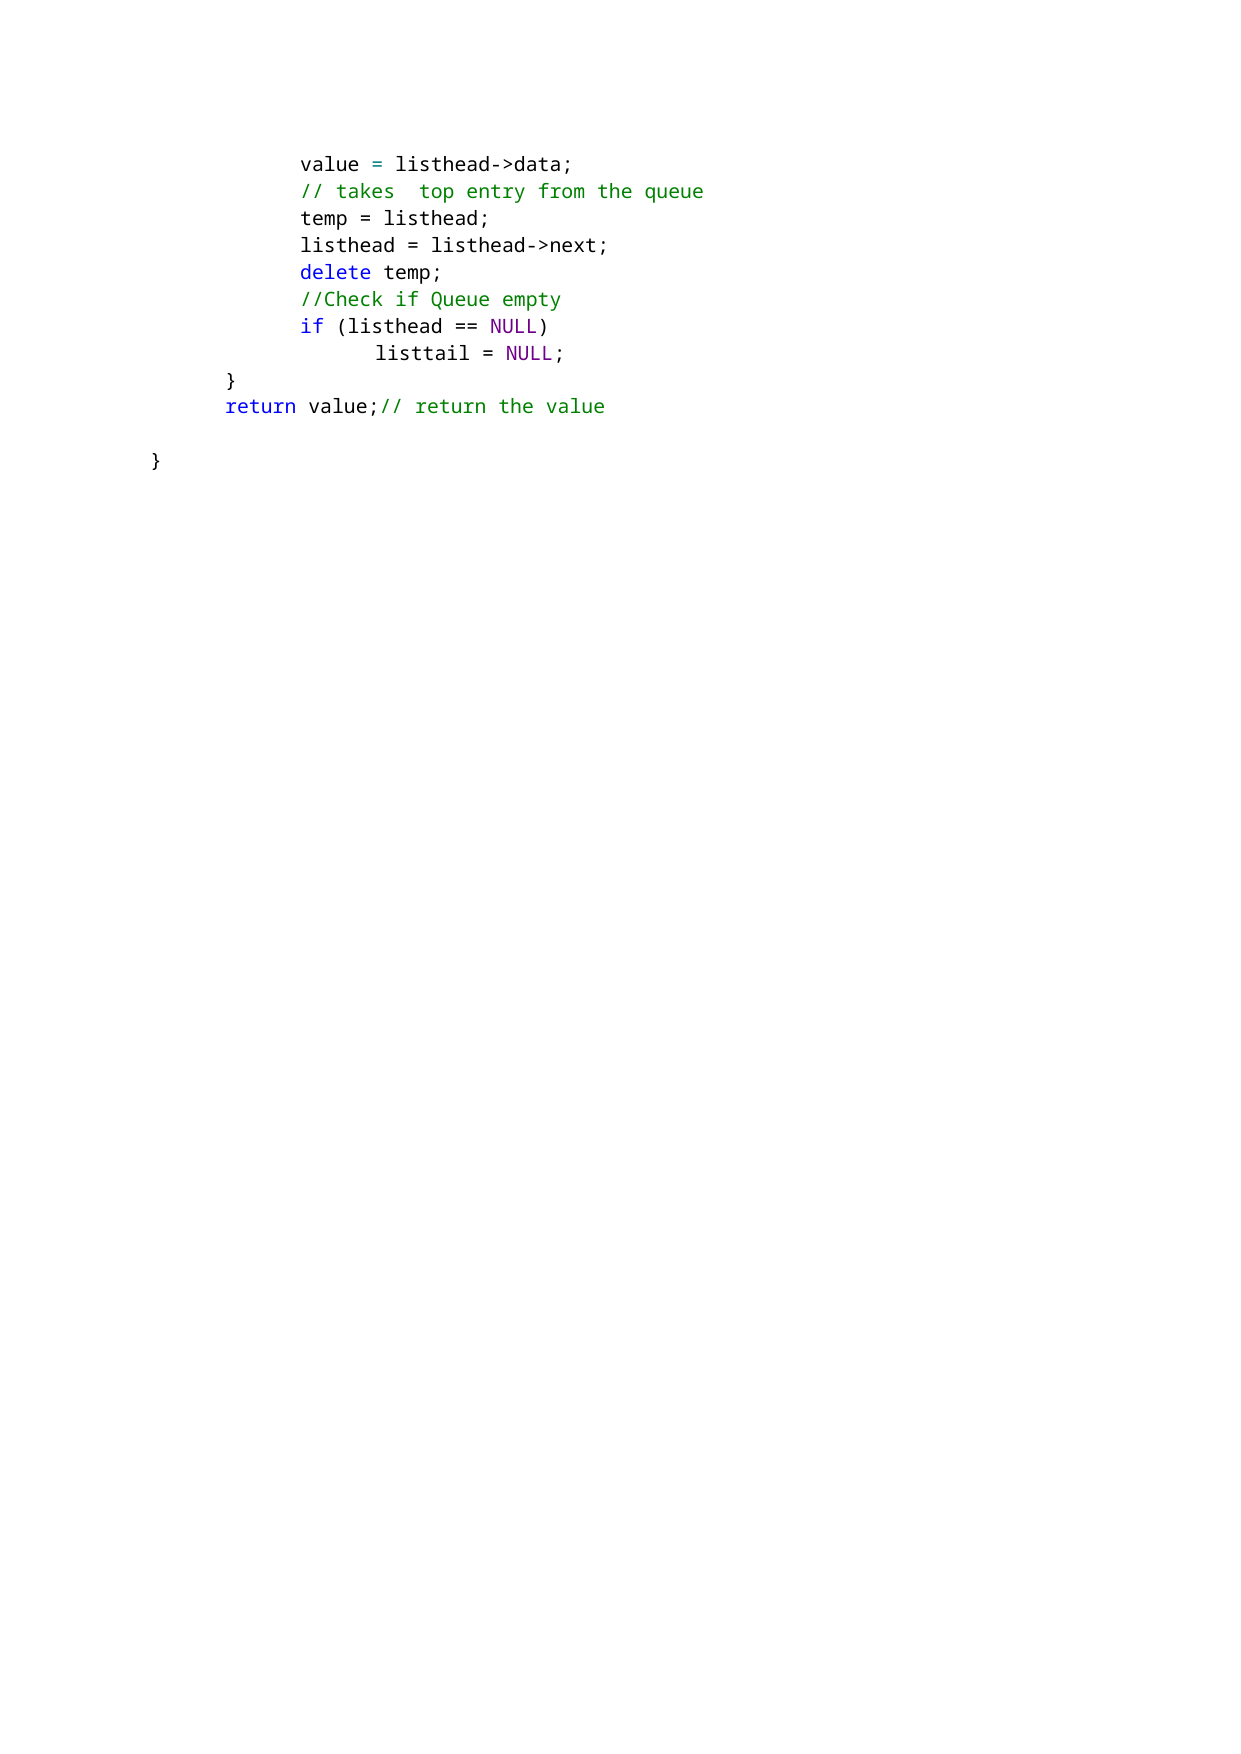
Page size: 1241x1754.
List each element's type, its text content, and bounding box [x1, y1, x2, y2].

text listhead = listhead->next; [150, 231, 1090, 258]
text listtail = NULL; [150, 339, 1090, 366]
text delete temp; [150, 258, 1090, 285]
text //Check if Queue empty [150, 285, 1090, 312]
text if (listhead == NULL) [150, 312, 1090, 339]
text value = listhead->data; [150, 150, 1090, 177]
text temp = listhead; [150, 204, 1090, 231]
text } [150, 447, 1090, 474]
text // takes top entry from the queue [150, 177, 1090, 204]
text return value;// return the value [150, 393, 1090, 420]
text } [150, 366, 1090, 393]
